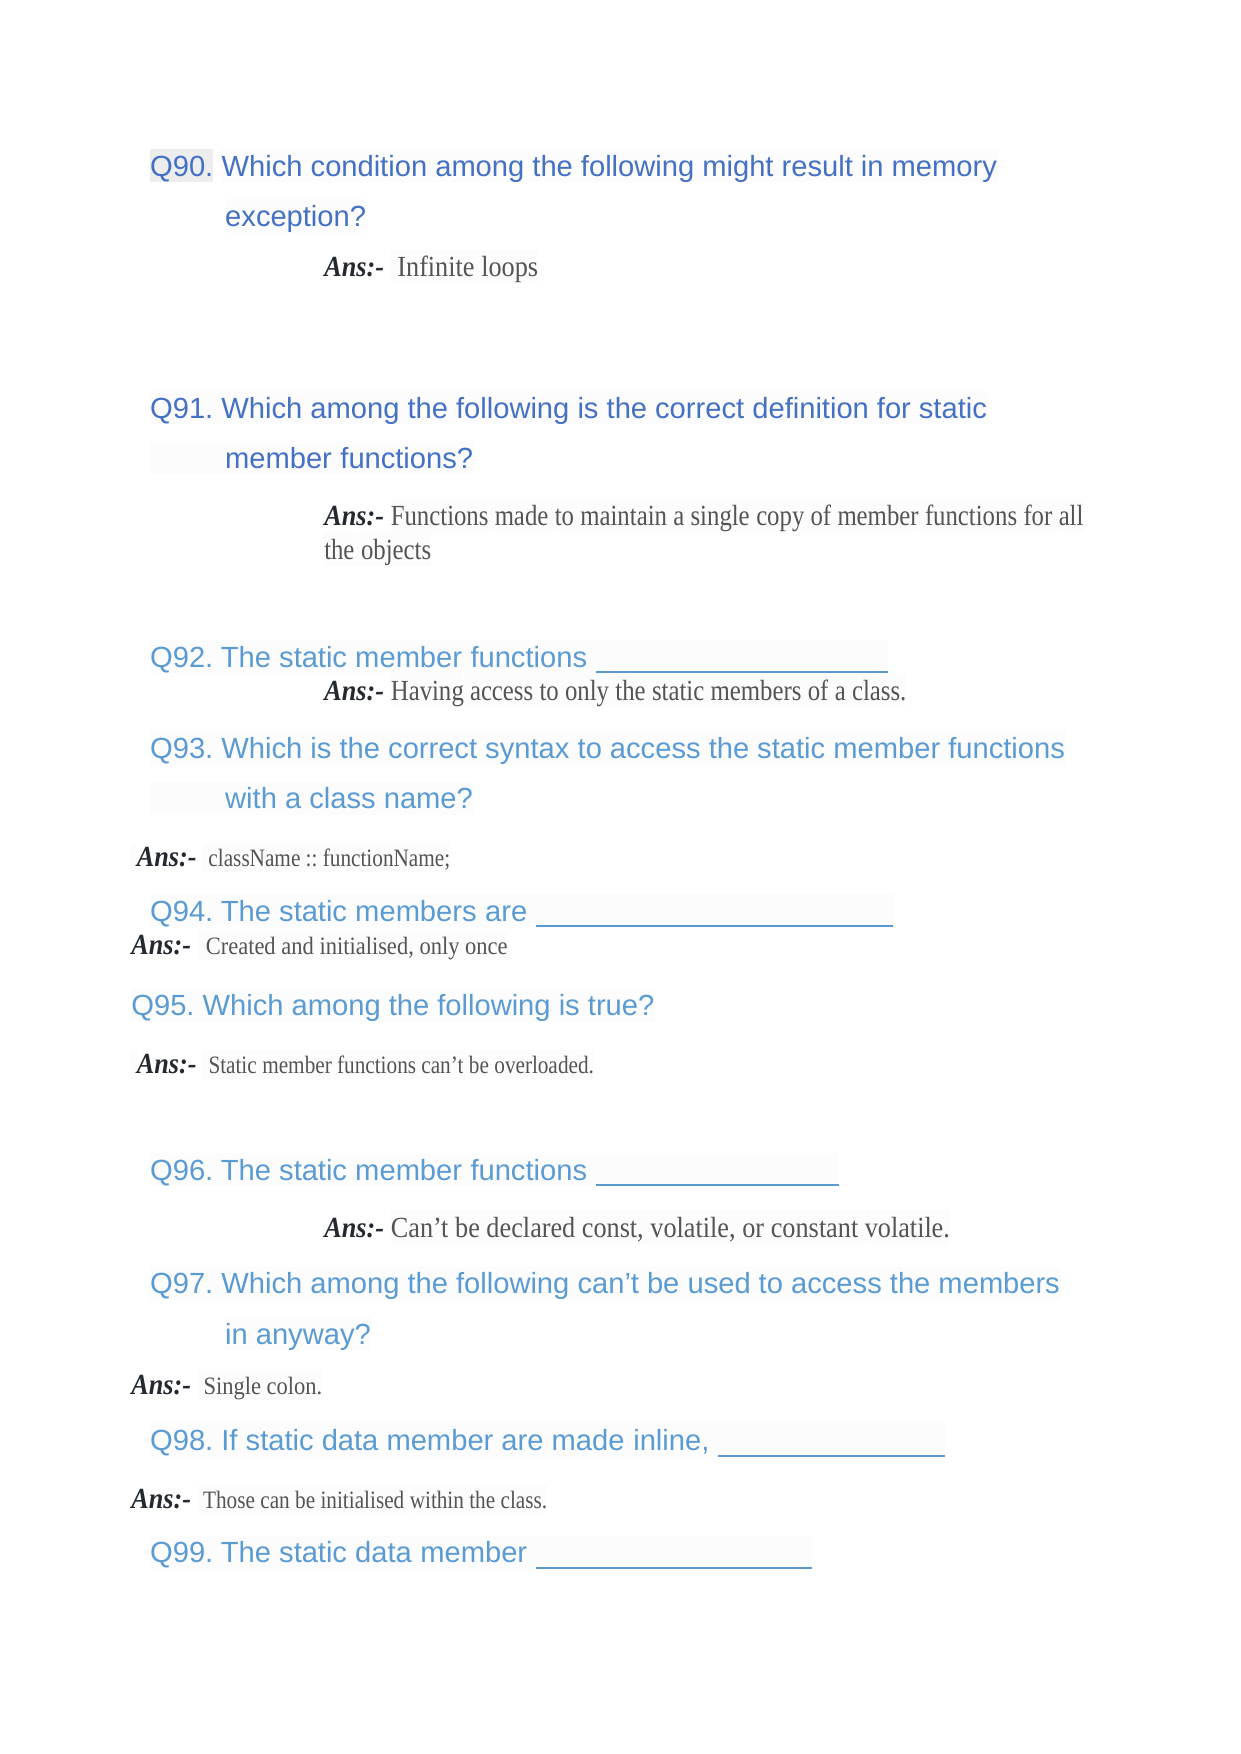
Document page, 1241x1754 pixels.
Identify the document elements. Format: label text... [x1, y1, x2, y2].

text Ans:- Created and initialised, only once [131, 927, 1105, 961]
text Q95. Which among the following is true? [131, 988, 1105, 1022]
text Q98. If static data member are made inline, [150, 1423, 1105, 1457]
list Ans:- Functions made to maintain a single copy of member functions for all the objects [300, 498, 1105, 566]
text Ans:- Single colon. [131, 1367, 1105, 1401]
text with a class name? [150, 782, 1105, 815]
text Q99. The static data member [150, 1536, 1105, 1569]
text Q91. Which among the following is the correct definition for static [150, 391, 1105, 424]
text Q96. The static member functions [150, 1153, 1105, 1186]
text Q92. The static member functions [150, 640, 1105, 673]
text Ans:- Those can be initialised within the class. [131, 1481, 1105, 1514]
text Q90. Which condition among the following might result in memory exception? [150, 149, 999, 233]
list Ans:- Infinite loops [300, 249, 1105, 283]
text member functions? [150, 441, 1105, 474]
text Q94. The static members are [150, 894, 1105, 927]
list Ans:- Can’t be declared const, volatile, or constant volatile. [300, 1210, 1105, 1244]
text Q97. Which among the following can’t be used to access the members in anyway? [150, 1267, 1063, 1350]
text Ans:- Static member functions can’t be overloaded. [131, 1046, 1105, 1079]
text Q93. Which is the correct syntax to access the static member functions [150, 731, 1105, 765]
list Ans:- Having access to only the static members of a class. [300, 673, 1105, 707]
text Ans:- className :: functionName; [131, 839, 1105, 873]
